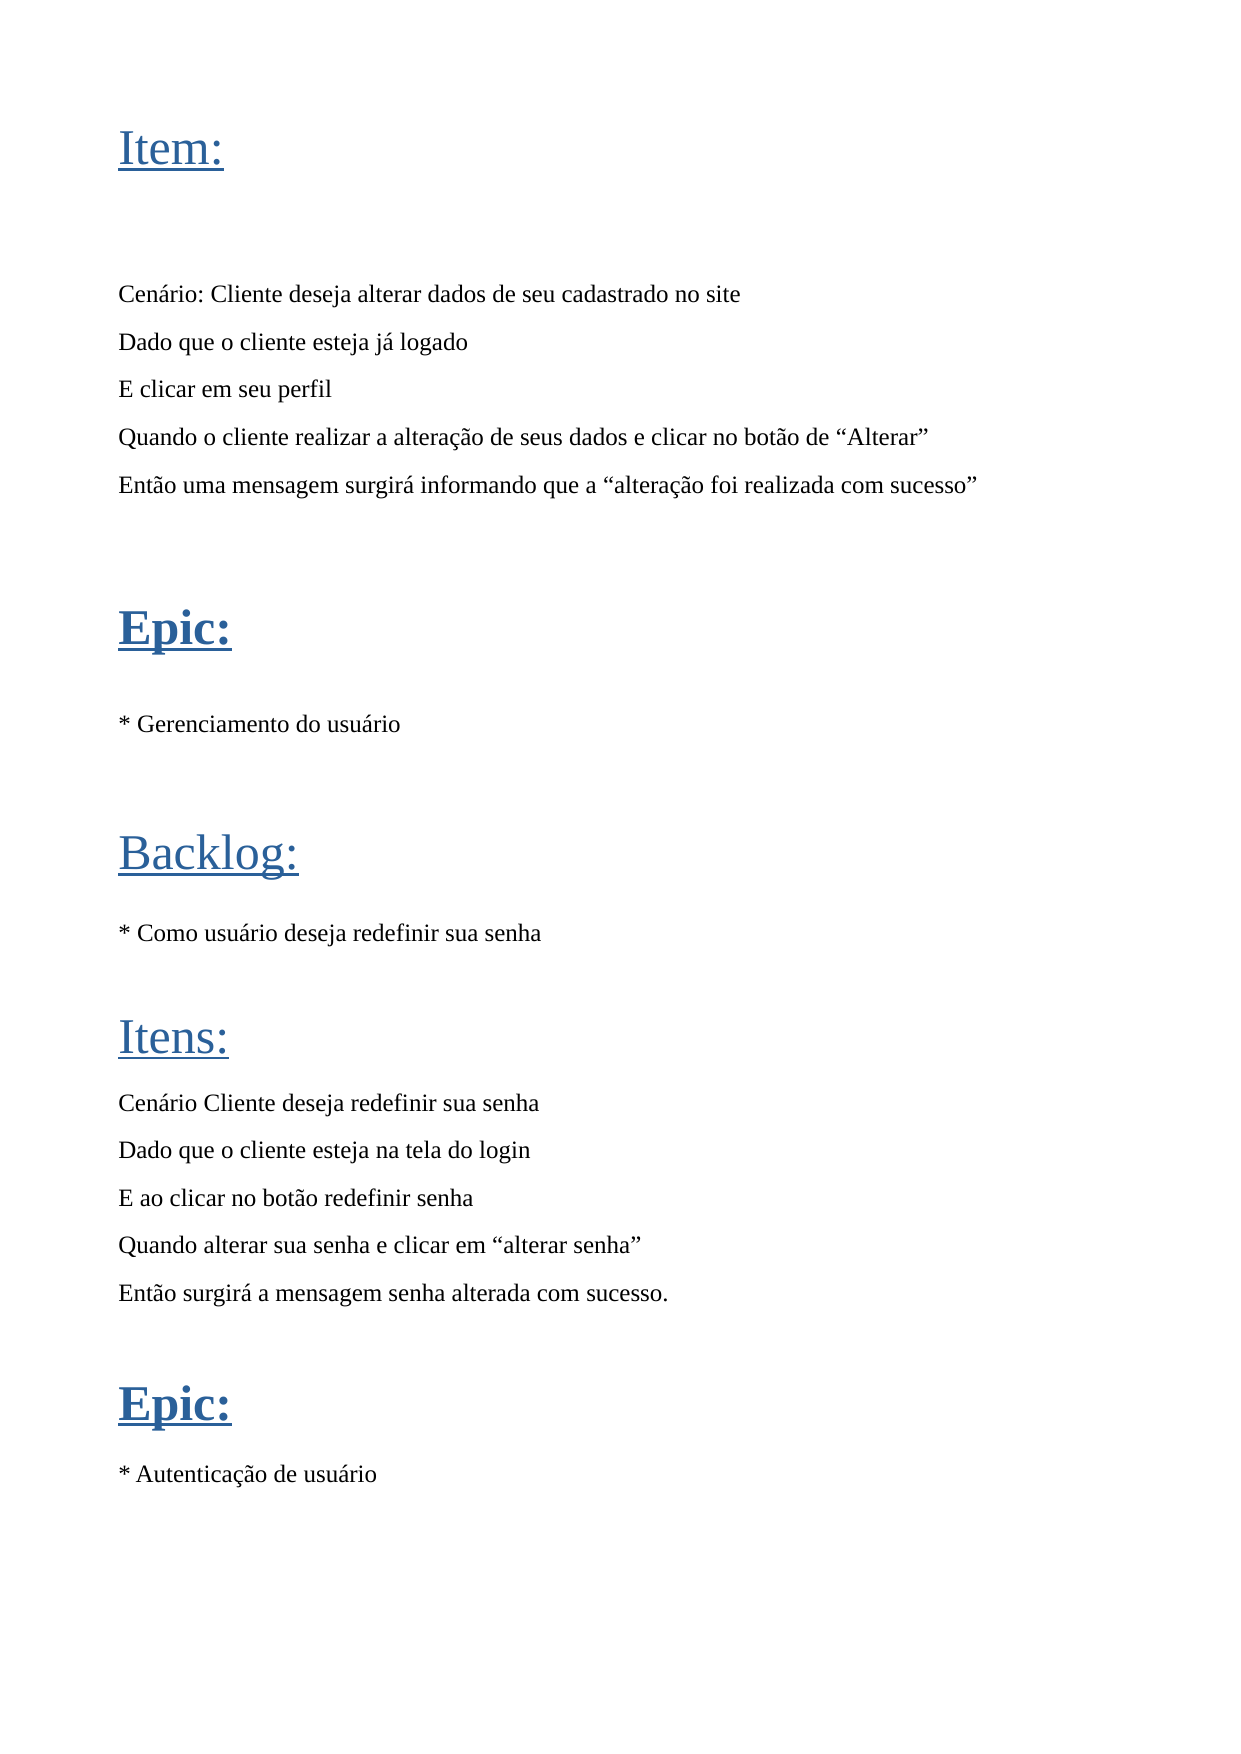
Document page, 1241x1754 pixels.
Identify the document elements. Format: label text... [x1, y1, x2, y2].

subtitle * Como usuário deseja redefinir sua senha [118, 918, 1122, 947]
text E clicar em seu perfil [118, 374, 1122, 403]
subtitle * Gerenciamento do usuário [118, 709, 1122, 738]
text Então surgirá a mensagem senha alterada com sucesso. [118, 1278, 1122, 1307]
text Quando alterar sua senha e clicar em “alterar senha” [118, 1230, 1122, 1259]
text Item: [118, 118, 1122, 176]
text Epic: [118, 598, 1122, 656]
text Itens: [118, 1007, 1122, 1064]
subtitle Backlog: [118, 823, 1122, 881]
text * Autenticação de usuário [118, 1459, 1122, 1488]
text Quando o cliente realizar a alteração de seus dados e clicar no botão de “Alterar” [118, 422, 1122, 451]
text E ao clicar no botão redefinir senha [118, 1183, 1122, 1212]
text Dado que o cliente esteja na tela do login [118, 1135, 1122, 1164]
text Dado que o cliente esteja já logado [118, 327, 1122, 356]
text Cenário: Cliente deseja alterar dados de seu cadastrado no site [118, 279, 1122, 308]
text Cenário Cliente deseja redefinir sua senha [118, 1088, 1122, 1116]
text Então uma mensagem surgirá informando que a “alteração foi realizada com sucesso” [118, 470, 1122, 498]
text Epic: [118, 1373, 1122, 1431]
